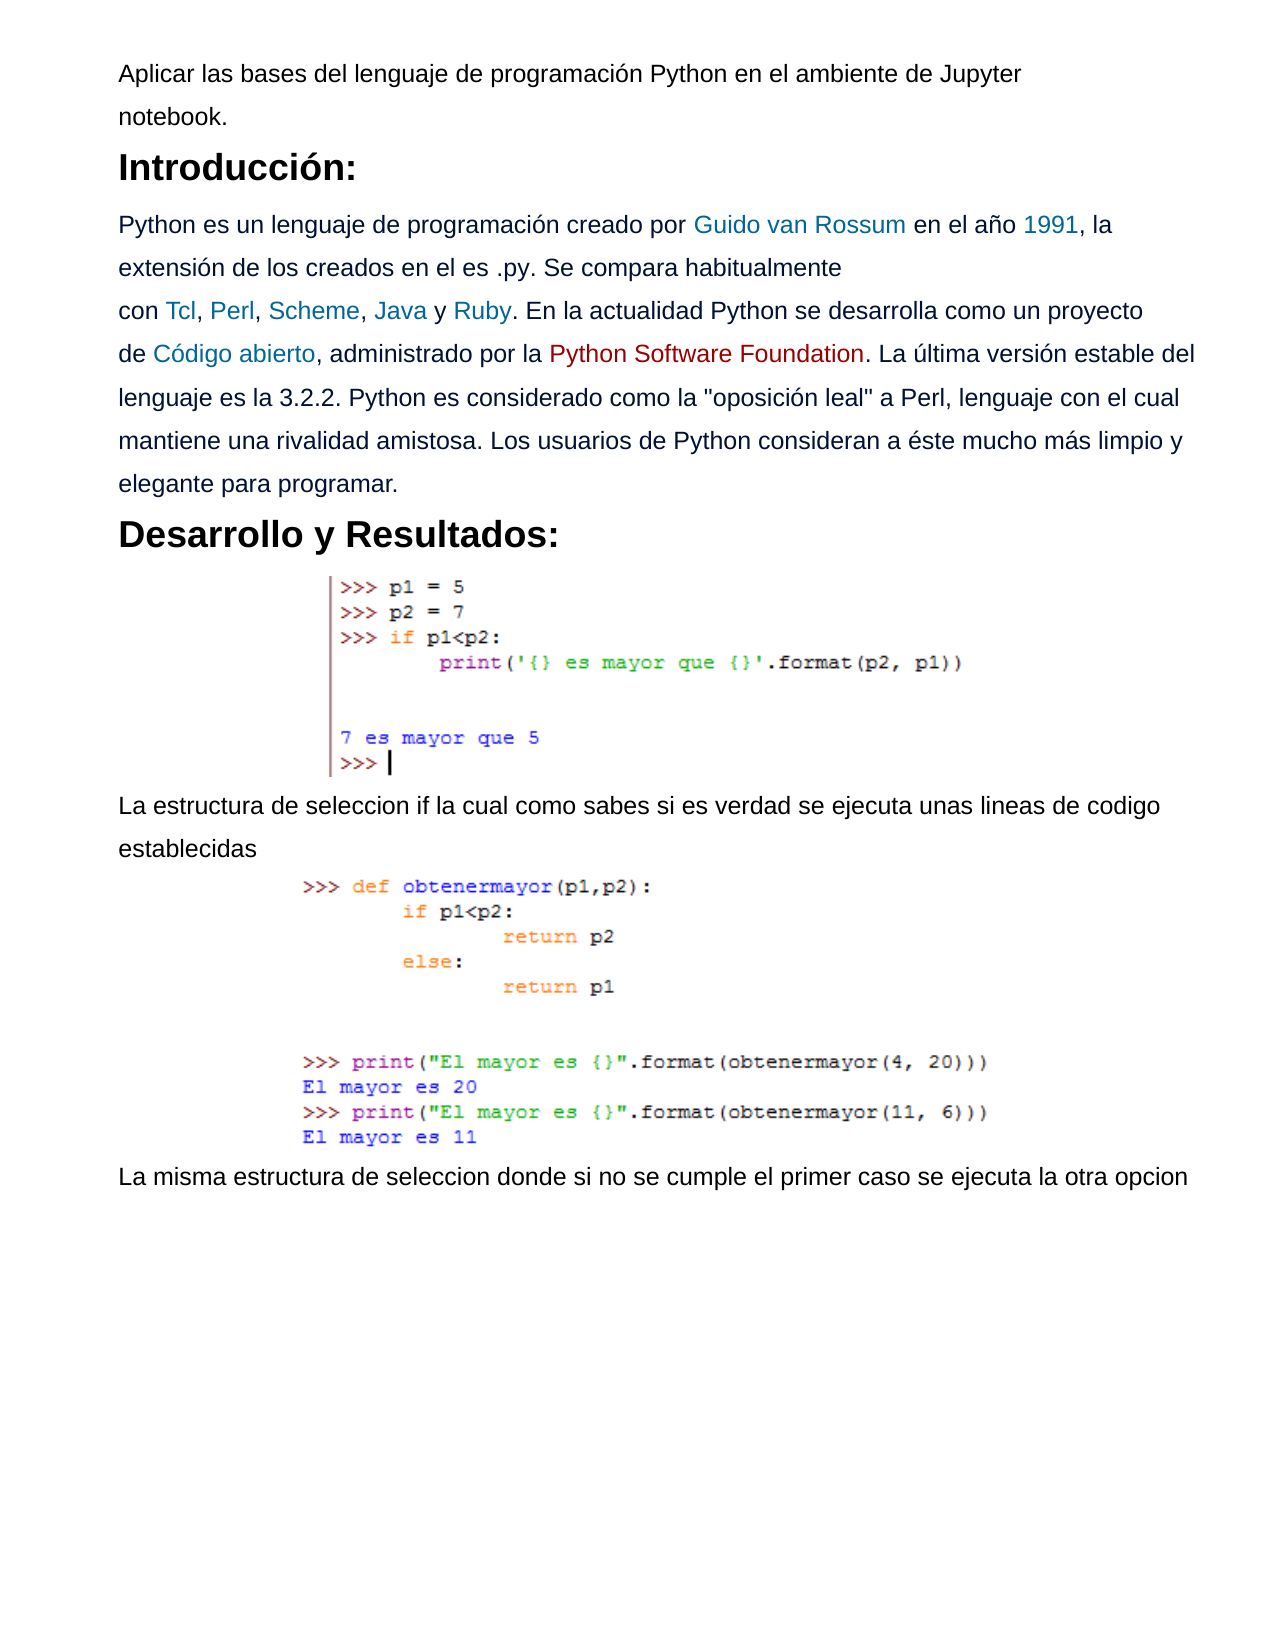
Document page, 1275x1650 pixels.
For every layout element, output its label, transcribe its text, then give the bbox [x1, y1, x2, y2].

text Aplicar las bases del lenguaje de programación Python en el ambiente de Jupyter [118, 59, 1205, 88]
text Python es un lenguaje de programación creado por Guido van Rossum en el año 1991, la extensión de los creados en el es .py. Se compara habitualmente con Tcl, Perl, Scheme, Java y Ruby. En la actualidad Python se desarrolla como un proyecto de Código abierto, administrado por la Python Software Foundation. La última versión estable del lenguaje es la 3.2.2. Python es considerado como la "oposición leal" a Perl, lenguaje con el cual mantiene una rivalidad amistosa. Los usuarios de Python consideran a éste mucho más limpio y elegante para programar. [118, 210, 1205, 498]
text La estructura de seleccion if la cual como sabes si es verdad se ejecuta unas lineas de codigo establecidas [118, 791, 1205, 863]
text Introducción: [118, 145, 1205, 188]
text Desarrollo y Resultados: [118, 512, 1205, 555]
text notebook. [118, 102, 1205, 131]
text La misma estructura de seleccion donde si no se cumple el primer caso se ejecuta la otra opcion [118, 1162, 1205, 1191]
